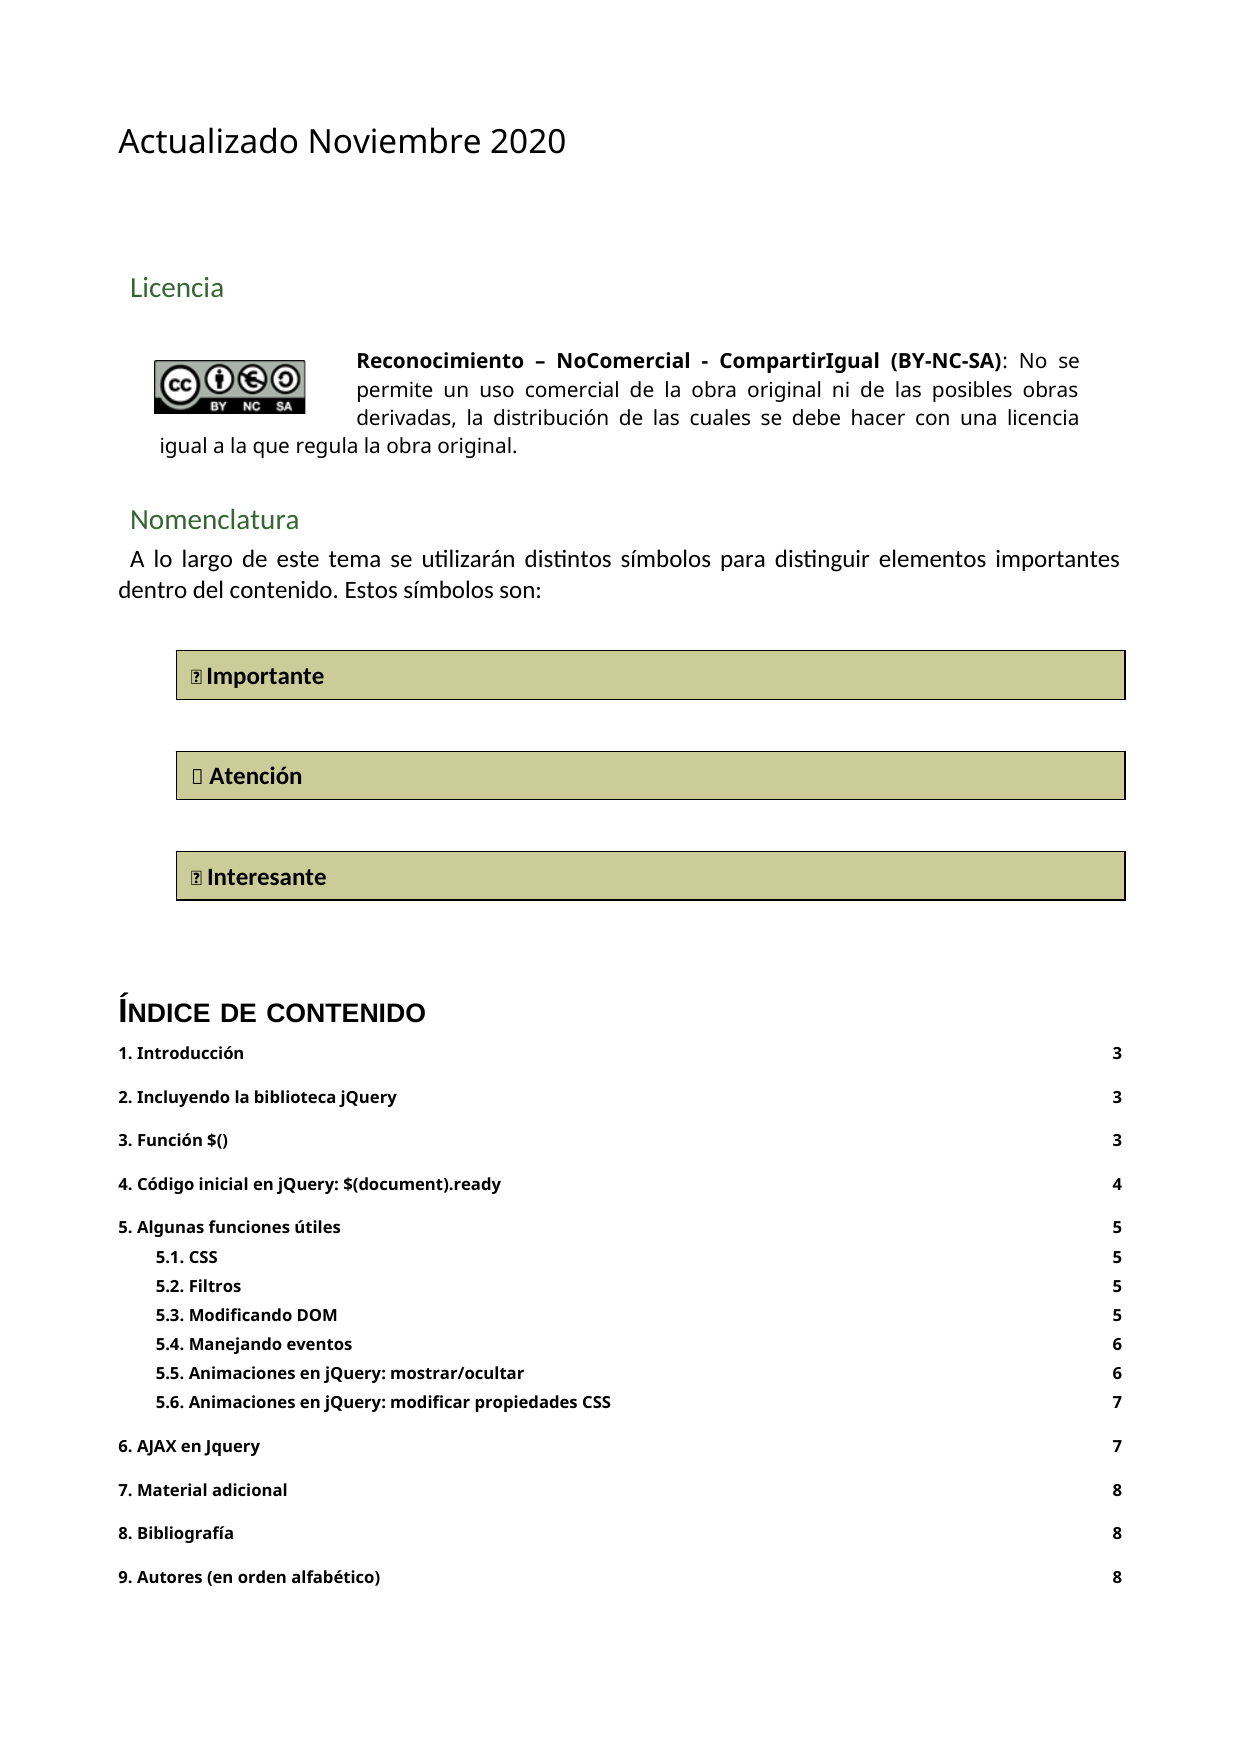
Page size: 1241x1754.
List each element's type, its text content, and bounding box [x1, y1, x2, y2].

text Actualizado Noviembre 2020 [118, 118, 1122, 163]
text 5.6. Animaciones en jQuery: modificar propiedades CSS 7 [156, 1391, 1122, 1414]
text Reconocimiento – NoComercial - CompartirIgual (BY-NC-SA): No se permite un uso comercial de la obra original ni de las posibles obras derivadas, la distribución de las cuales se debe hacer con una licencia igual a la que regula la obra original. [159, 346, 1080, 460]
text 9. Autores (en orden alfabético) 8 [118, 1565, 1122, 1588]
text Índice de contenido [118, 991, 1122, 1029]
text 5.1. CSS 5 [156, 1245, 1122, 1268]
text 5.5. Animaciones en jQuery: mostrar/ocultar 6 [156, 1362, 1122, 1385]
text Nomenclatura [118, 501, 1122, 537]
picture [154, 360, 306, 414]
text 4. Código inicial en jQuery: $(document).ready 4 [118, 1173, 1122, 1195]
text 3. Función $() 3 [118, 1129, 1122, 1152]
text A lo largo de este tema se utilizarán distintos símbolos para distinguir elementos importantes dentro del contenido. Estos símbolos son: [118, 543, 1122, 604]
text 1. Introducción 3 [118, 1042, 1122, 1065]
text 📖 Importante [177, 651, 1124, 699]
text 5.2. Filtros 5 [156, 1274, 1122, 1297]
text 5.3. Modificando DOM 5 [156, 1304, 1122, 1326]
text ❕ Atención [177, 752, 1124, 799]
text 6. AJAX en Jquery 7 [118, 1435, 1122, 1457]
text 8. Bibliografía 8 [118, 1522, 1122, 1544]
text 2. Incluyendo la biblioteca jQuery 3 [118, 1086, 1122, 1108]
text 7. Material adicional 8 [118, 1478, 1122, 1501]
text 5.4. Manejando eventos 6 [156, 1333, 1122, 1356]
text Licencia [118, 269, 1122, 305]
text 💬 Interesante [177, 852, 1124, 899]
text 5. Algunas funciones útiles 5 [118, 1216, 1122, 1239]
